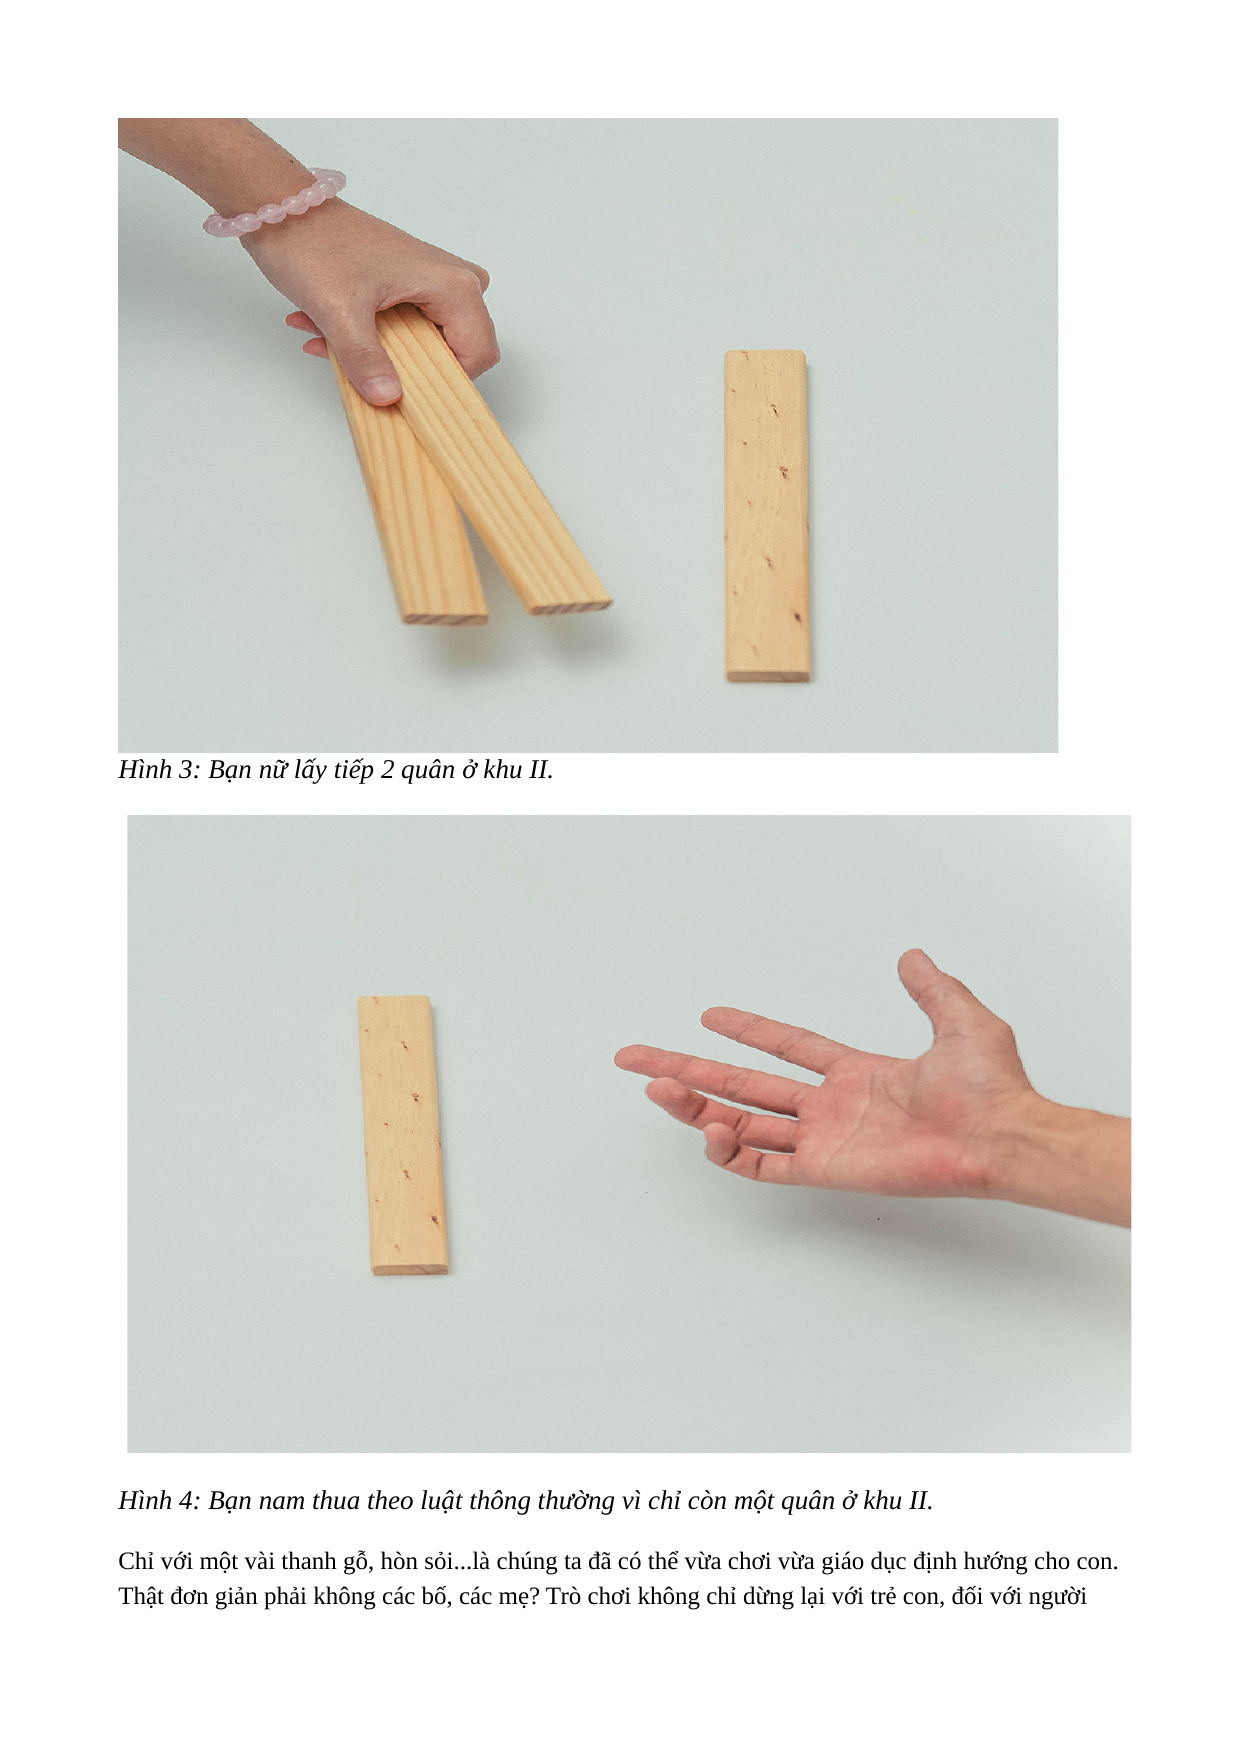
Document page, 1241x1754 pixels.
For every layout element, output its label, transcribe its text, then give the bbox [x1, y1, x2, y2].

picture [127, 815, 1132, 1453]
text Chỉ với một vài thanh gỗ, hòn sỏi...là chúng ta đã có thể vừa chơi vừa giáo dục định hướng cho con. Thật đơn giản phải không các bố, các mẹ? Trò chơi không chỉ dừng lại với trẻ con, đối với người [118, 1546, 1122, 1609]
text Hình 3: Bạn nữ lấy tiếp 2 quân ở khu II. [118, 753, 1122, 784]
text Hình 4: Bạn nam thua theo luật thông thường vì chỉ còn một quân ở khu II. [118, 1484, 1122, 1515]
picture [118, 118, 1059, 753]
